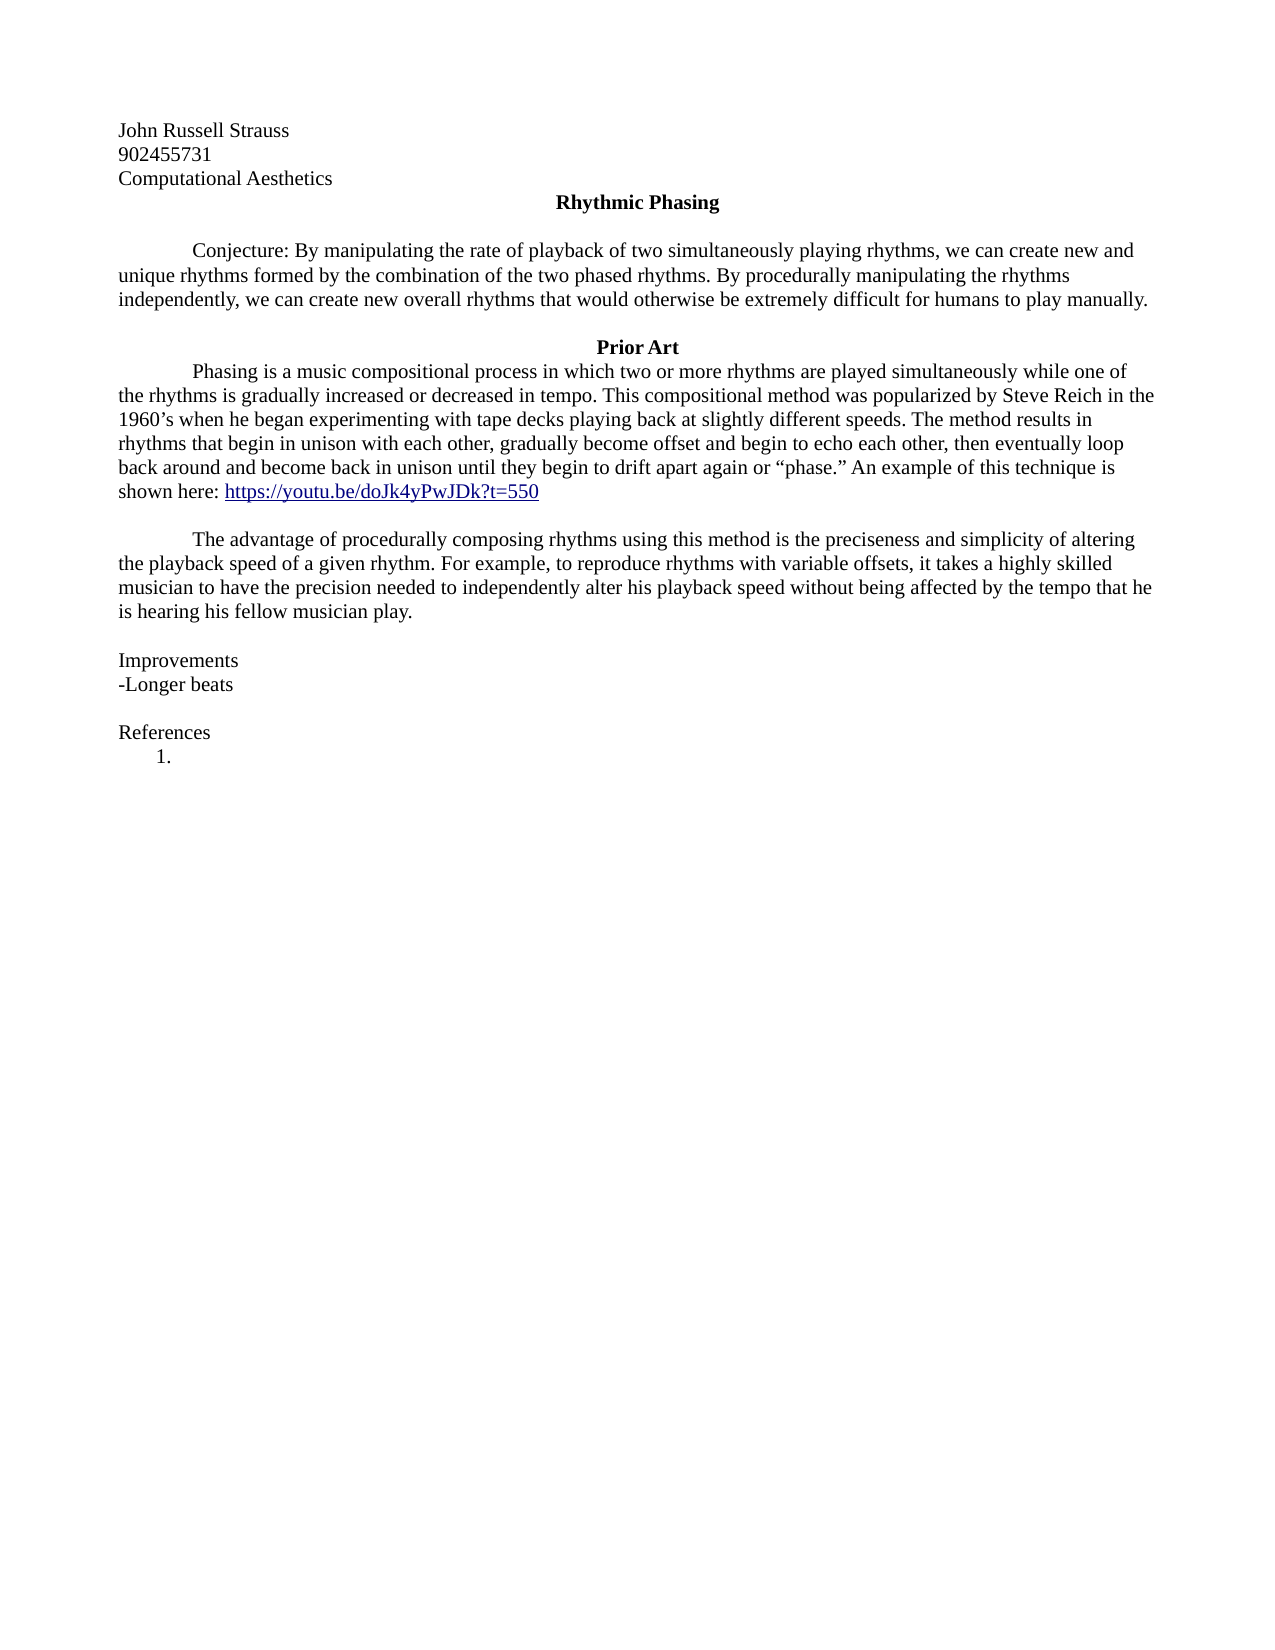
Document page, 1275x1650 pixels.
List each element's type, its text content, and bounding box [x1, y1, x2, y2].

text Rhythmic Phasing [118, 190, 1157, 214]
text Improvements [118, 647, 1157, 672]
text The advantage of procedurally composing rhythms using this method is the preciseness and simplicity of altering the playback speed of a given rhythm. For example, to reproduce rhythms with variable offsets, it takes a highly skilled musician to have the precision needed to independently alter his playback speed without being affected by the tempo that he is hearing his fellow musician play. [118, 527, 1157, 623]
text 902455731 [118, 142, 1157, 166]
text Prior Art [118, 335, 1157, 359]
text -Longer beats [118, 672, 1157, 696]
text Computational Aesthetics [118, 166, 1157, 190]
text Phasing is a music compositional process in which two or more rhythms are played simultaneously while one of the rhythms is gradually increased or decreased in tempo. This compositional method was popularized by Steve Reich in the 1960’s when he began experimenting with tape decks playing back at slightly different speeds. The method results in rhythms that begin in unison with each other, gradually become offset and begin to echo each other, then eventually loop back around and become back in unison until they begin to drift apart again or “phase.” An example of this technique is shown here: https://youtu.be/doJk4yPwJDk?t=550 [118, 359, 1157, 503]
text Conjecture: By manipulating the rate of playback of two simultaneously playing rhythms, we can create new and unique rhythms formed by the combination of the two phased rhythms. By procedurally manipulating the rhythms independently, we can create new overall rhythms that would otherwise be extremely difficult for humans to play manually. [118, 238, 1157, 311]
text John Russell Strauss [118, 118, 1157, 142]
text References [118, 720, 1157, 744]
